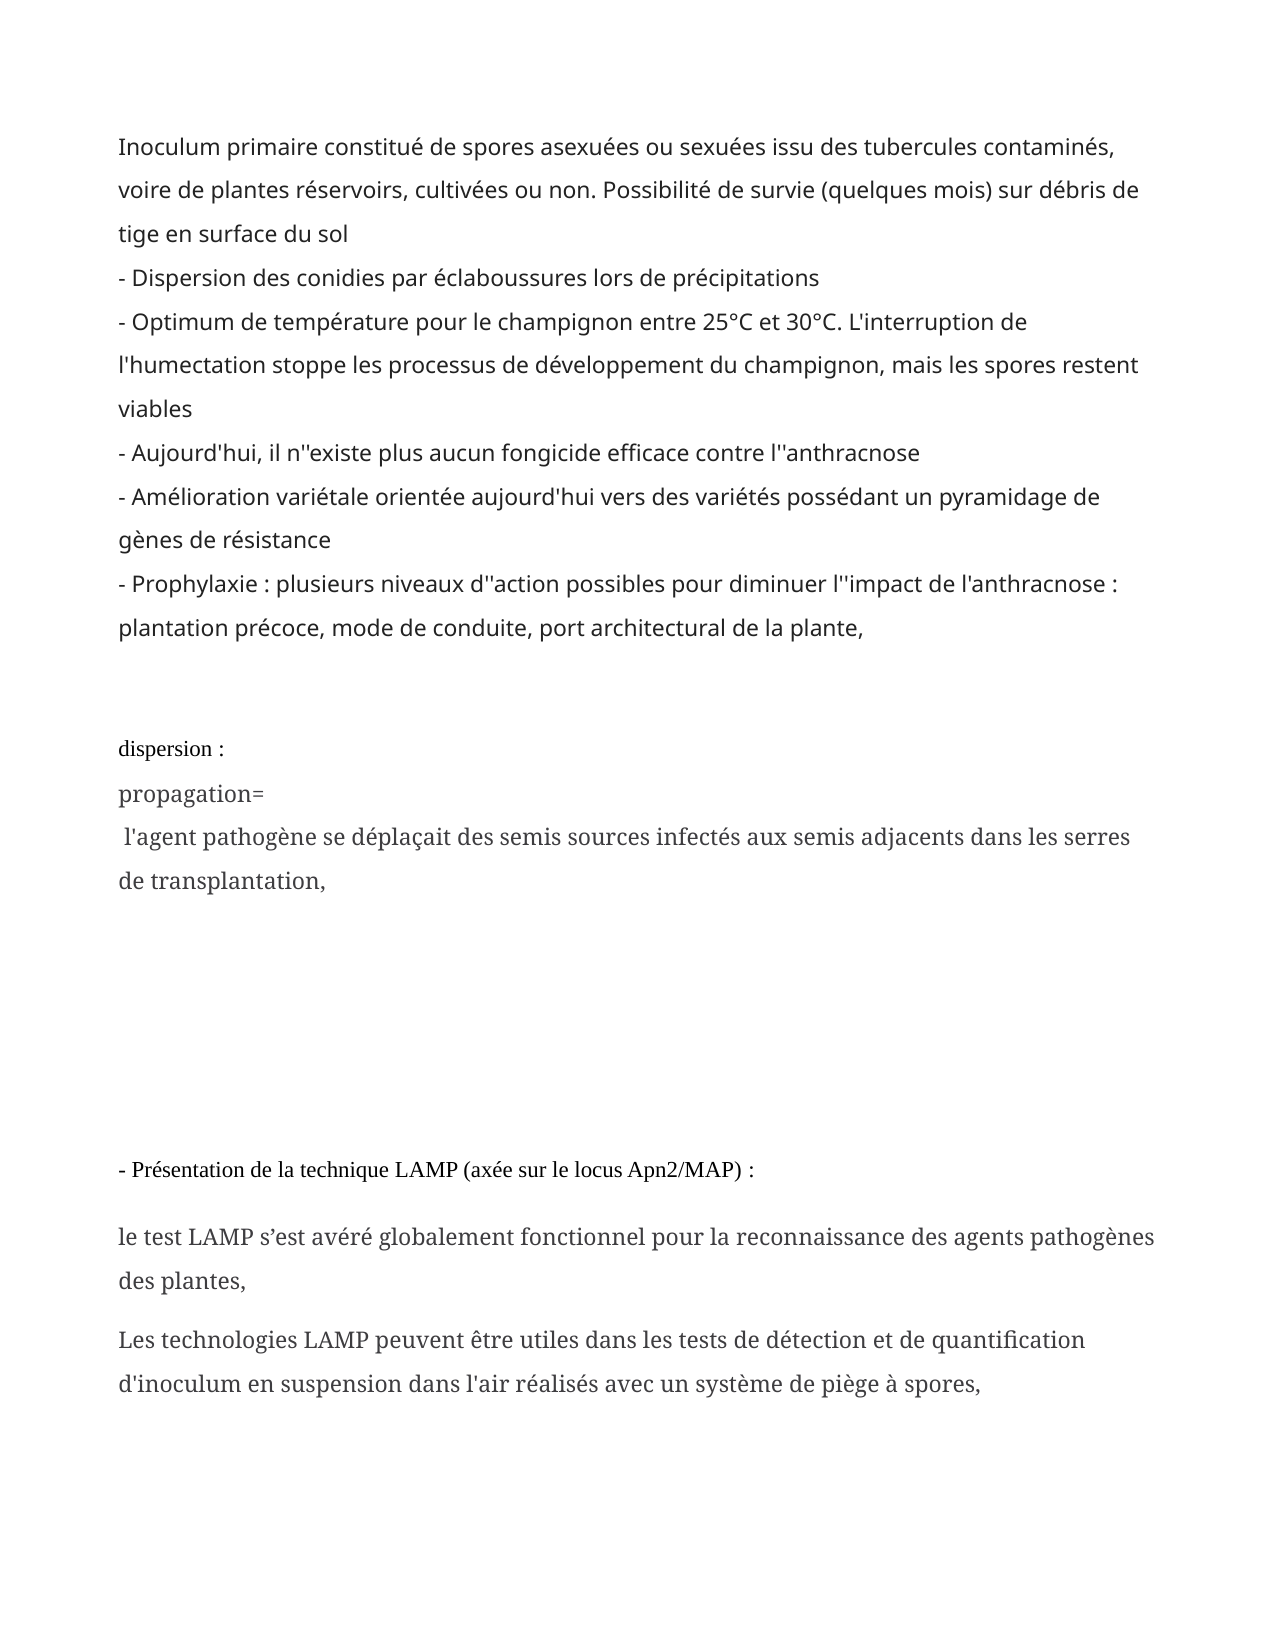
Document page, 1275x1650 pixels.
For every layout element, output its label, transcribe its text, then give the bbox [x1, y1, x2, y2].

text le test LAMP s’est avéré globalement fonctionnel pour la reconnaissance des agents pathogènes des plantes, [118, 1208, 1157, 1296]
text - Présentation de la technique LAMP (axée sur le locus Apn2/MAP) : [118, 1156, 1157, 1182]
text Inoculum primaire constitué de spores asexuées ou sexuées issu des tubercules contaminés, voire de plantes réservoirs, cultivées ou non. Possibilité de survie (quelques mois) sur débris de tige en surface du sol - Dispersion des conidies par éclaboussures lors de précipitations - Optimum de température pour le champignon entre 25°C et 30°C. L'interruption de l'humectation stoppe les processus de développement du champignon, mais les spores restent viables - Aujourd'hui, il n''existe plus aucun fongicide efficace contre l''anthracnose - Amélioration variétale orientée aujourd'hui vers des variétés possédant un pyramidage de gènes de résistance - Prophylaxie : plusieurs niveaux d''action possibles pour diminuer l''impact de l'anthracnose : plantation précoce, mode de conduite, port architectural de la plante, [118, 118, 1157, 643]
text propagation= [118, 777, 1157, 809]
text dispersion : [118, 718, 1157, 762]
text l'agent pathogène se déplaçait des semis sources infectés aux semis adjacents dans les serres de transplantation, [118, 809, 1157, 896]
text Les technologies LAMP peuvent être utiles dans les tests de détection et de quantification d'inoculum en suspension dans l'air réalisés avec un système de piège à spores, [118, 1312, 1157, 1399]
